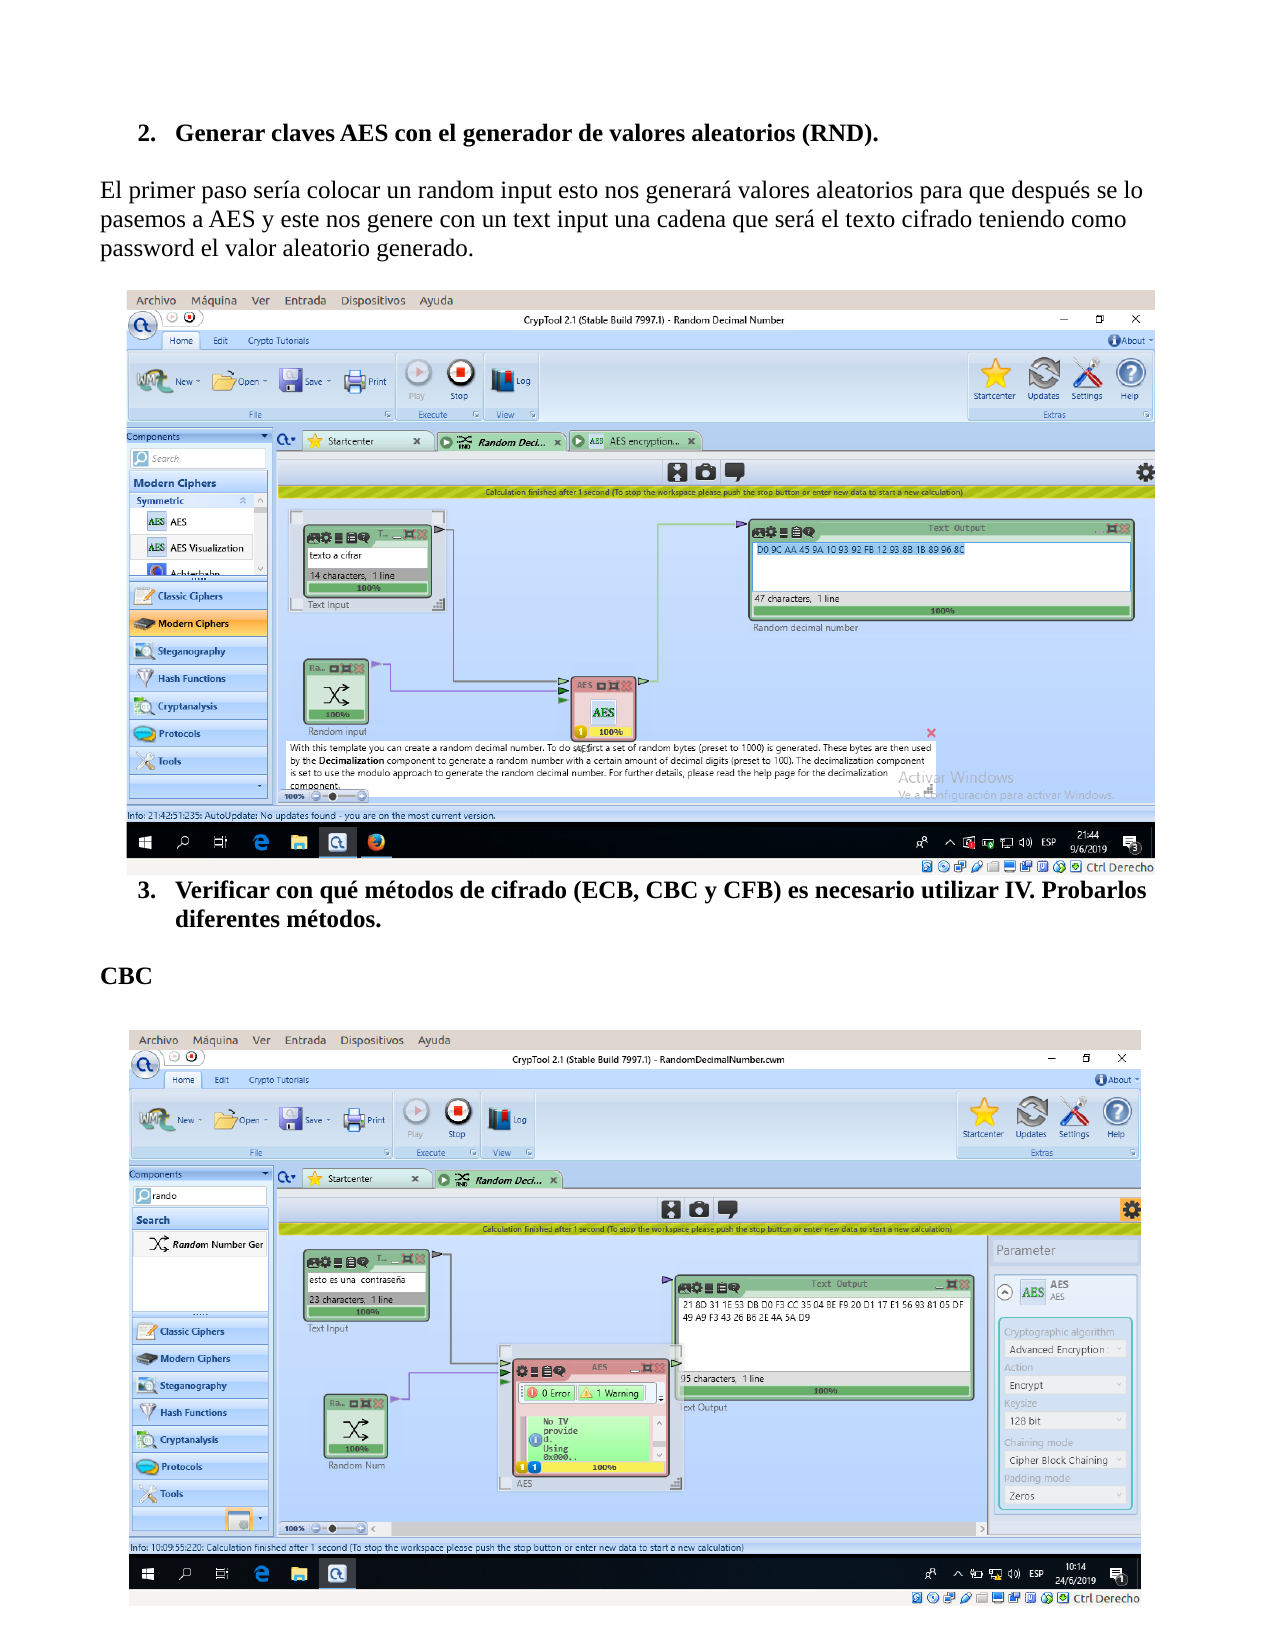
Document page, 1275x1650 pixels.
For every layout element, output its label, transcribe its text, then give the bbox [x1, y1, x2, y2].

text CBC [100, 961, 1181, 990]
list Generar claves AES con el generador de valores aleatorios (RND). [137, 118, 1181, 147]
text El primer paso sería colocar un random input esto nos generará valores aleatorios para que después se lo pasemos a AES y este nos genere con un text input una cadena que será el texto cifrado teniendo como password el valor aleatorio generado. [100, 176, 1181, 262]
list Verificar con qué métodos de cifrado (ECB, CBC y CFB) es necesario utilizar IV. Probarlos diferentes métodos. [137, 319, 1181, 932]
picture [126, 290, 1155, 875]
picture [129, 1030, 1141, 1606]
